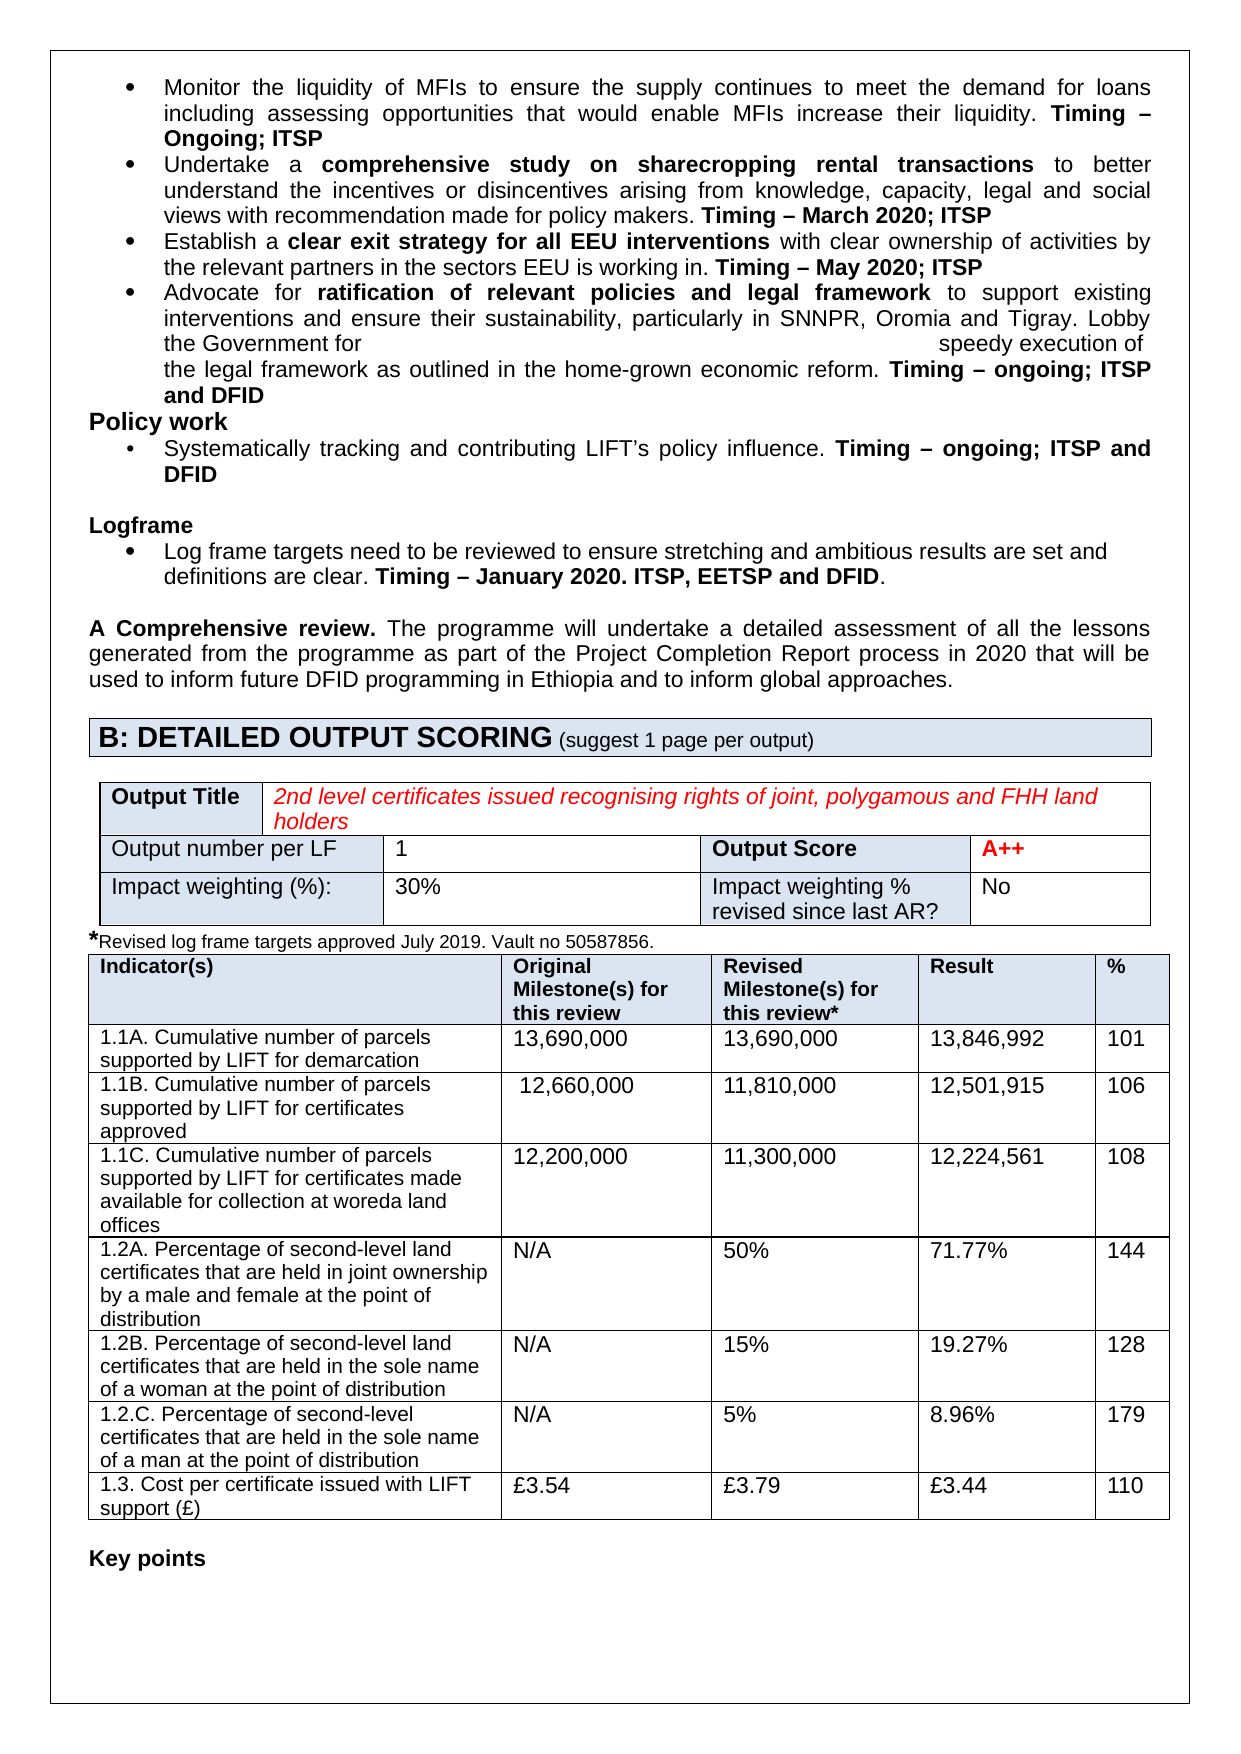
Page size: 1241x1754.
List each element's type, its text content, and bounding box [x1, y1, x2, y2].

table_cell 12,501,915 [919, 1073, 1095, 1142]
table_cell 128 [1096, 1331, 1169, 1401]
table_cell Output Score [701, 836, 970, 872]
text *Revised log frame targets approved July 2019. Vault no 50587856. [89, 926, 1152, 953]
table_cell 19.27% [919, 1331, 1095, 1401]
table_cell 1.1B. Cumulative number of parcels supported by LIFT for certificates approved [89, 1073, 501, 1142]
table_cell 144 [1096, 1238, 1169, 1330]
table_cell 13,690,000 [712, 1025, 918, 1072]
table_header Revised Milestone(s) for this review* [712, 955, 918, 1024]
table_cell N/A [502, 1331, 711, 1401]
table_cell Impact weighting (%): [101, 873, 383, 924]
table_cell 108 [1096, 1144, 1169, 1236]
table_cell £3.79 [712, 1473, 918, 1519]
table_cell 12,224,561 [919, 1144, 1095, 1236]
table_cell 106 [1096, 1073, 1169, 1142]
table_cell 1.2B. Percentage of second-level land certificates that are held in the sole name of a woman at the point of distribution [89, 1331, 501, 1401]
table_cell 8.96% [919, 1402, 1095, 1472]
text Policy work [89, 408, 1152, 436]
table_cell 1.2.C. Percentage of second-level certificates that are held in the sole name of a man at the point of distribution [89, 1402, 501, 1472]
table_cell 11,810,000 [712, 1073, 918, 1142]
table_header % [1096, 955, 1169, 1024]
table_cell 12,200,000 [502, 1144, 711, 1236]
list Monitor the liquidity of MFIs to ensure the supply continues to meet the demand for loans including assessing opportunities that would enable MFIs increase their liquidity. Timing – Ongoing; ITSP [126, 75, 1152, 152]
text Logframe [89, 513, 1152, 538]
table_cell 71.77% [919, 1238, 1095, 1330]
table_cell 12,660,000 [502, 1073, 711, 1142]
list Advocate for ratification of relevant policies and legal framework to support existing interventions and ensure their sustainability, particularly in SNNPR, Oromia and Tigray. Lobby the Government for speedy execution of the legal framework as outlined in the home-grown economic reform. Timing – ongoing; ITSP and DFID [126, 280, 1152, 408]
table_cell 13,846,992 [919, 1025, 1095, 1072]
text A Comprehensive review. The programme will undertake a detailed assessment of all the lessons generated from the programme as part of the Project Completion Report process in 2020 that will be used to inform future DFID programming in Ethiopia and to inform global approaches. [89, 615, 1152, 692]
table_header Result [919, 955, 1095, 1024]
table_cell Impact weighting % revised since last AR? [701, 873, 970, 924]
table_cell N/A [502, 1402, 711, 1472]
table_cell No [971, 873, 1150, 924]
text Key points [89, 1546, 1152, 1572]
table_cell 1.1A. Cumulative number of parcels supported by LIFT for demarcation [89, 1025, 501, 1072]
list Log frame targets need to be reviewed to ensure stretching and ambitious results are set and definitions are clear. Timing – January 2020. ITSP, EETSP and DFID. [126, 538, 1152, 590]
table_cell 179 [1096, 1402, 1169, 1472]
table_cell A++ [971, 836, 1150, 872]
table_cell £3.54 [502, 1473, 711, 1519]
table_cell £3.44 [919, 1473, 1095, 1519]
table_cell 1.2A. Percentage of second-level land certificates that are held in joint ownership by a male and female at the point of distribution [89, 1238, 501, 1330]
table_header Original Milestone(s) for this review [502, 955, 711, 1024]
list Establish a clear exit strategy for all EEU interventions with clear ownership of activities by the relevant partners in the sectors EEU is working in. Timing – May 2020; ITSP [126, 229, 1152, 280]
table_cell 5% [712, 1402, 918, 1472]
table_cell 50% [712, 1238, 918, 1330]
table_cell 1 [384, 836, 700, 872]
table_cell 30% [384, 873, 700, 924]
list Undertake a comprehensive study on sharecropping rental transactions to better understand the incentives or disincentives arising from knowledge, capacity, legal and social views with recommendation made for policy makers. Timing – March 2020; ITSP [126, 152, 1152, 229]
table_cell 110 [1096, 1473, 1169, 1519]
table_cell 1.3. Cost per certificate issued with LIFT support (£) [89, 1473, 501, 1519]
table_cell N/A [502, 1238, 711, 1330]
table_cell 13,690,000 [502, 1025, 711, 1072]
table_header Output Title [101, 783, 262, 834]
table_cell Output number per LF [101, 836, 383, 872]
table_cell 15% [712, 1331, 918, 1401]
table_header Indicator(s) [89, 955, 501, 1024]
subtitle B: DETAILED OUTPUT SCORING (suggest 1 page per output) [90, 719, 1151, 756]
table_header 2nd level certificates issued recognising rights of joint, polygamous and FHH land holders [263, 783, 1150, 834]
table_cell 101 [1096, 1025, 1169, 1072]
list Systematically tracking and contributing LIFT’s policy influence. Timing – ongoing; ITSP and DFID [126, 436, 1152, 487]
table_cell 11,300,000 [712, 1144, 918, 1236]
table_cell 1.1C. Cumulative number of parcels supported by LIFT for certificates made available for collection at woreda land offices [89, 1144, 501, 1236]
